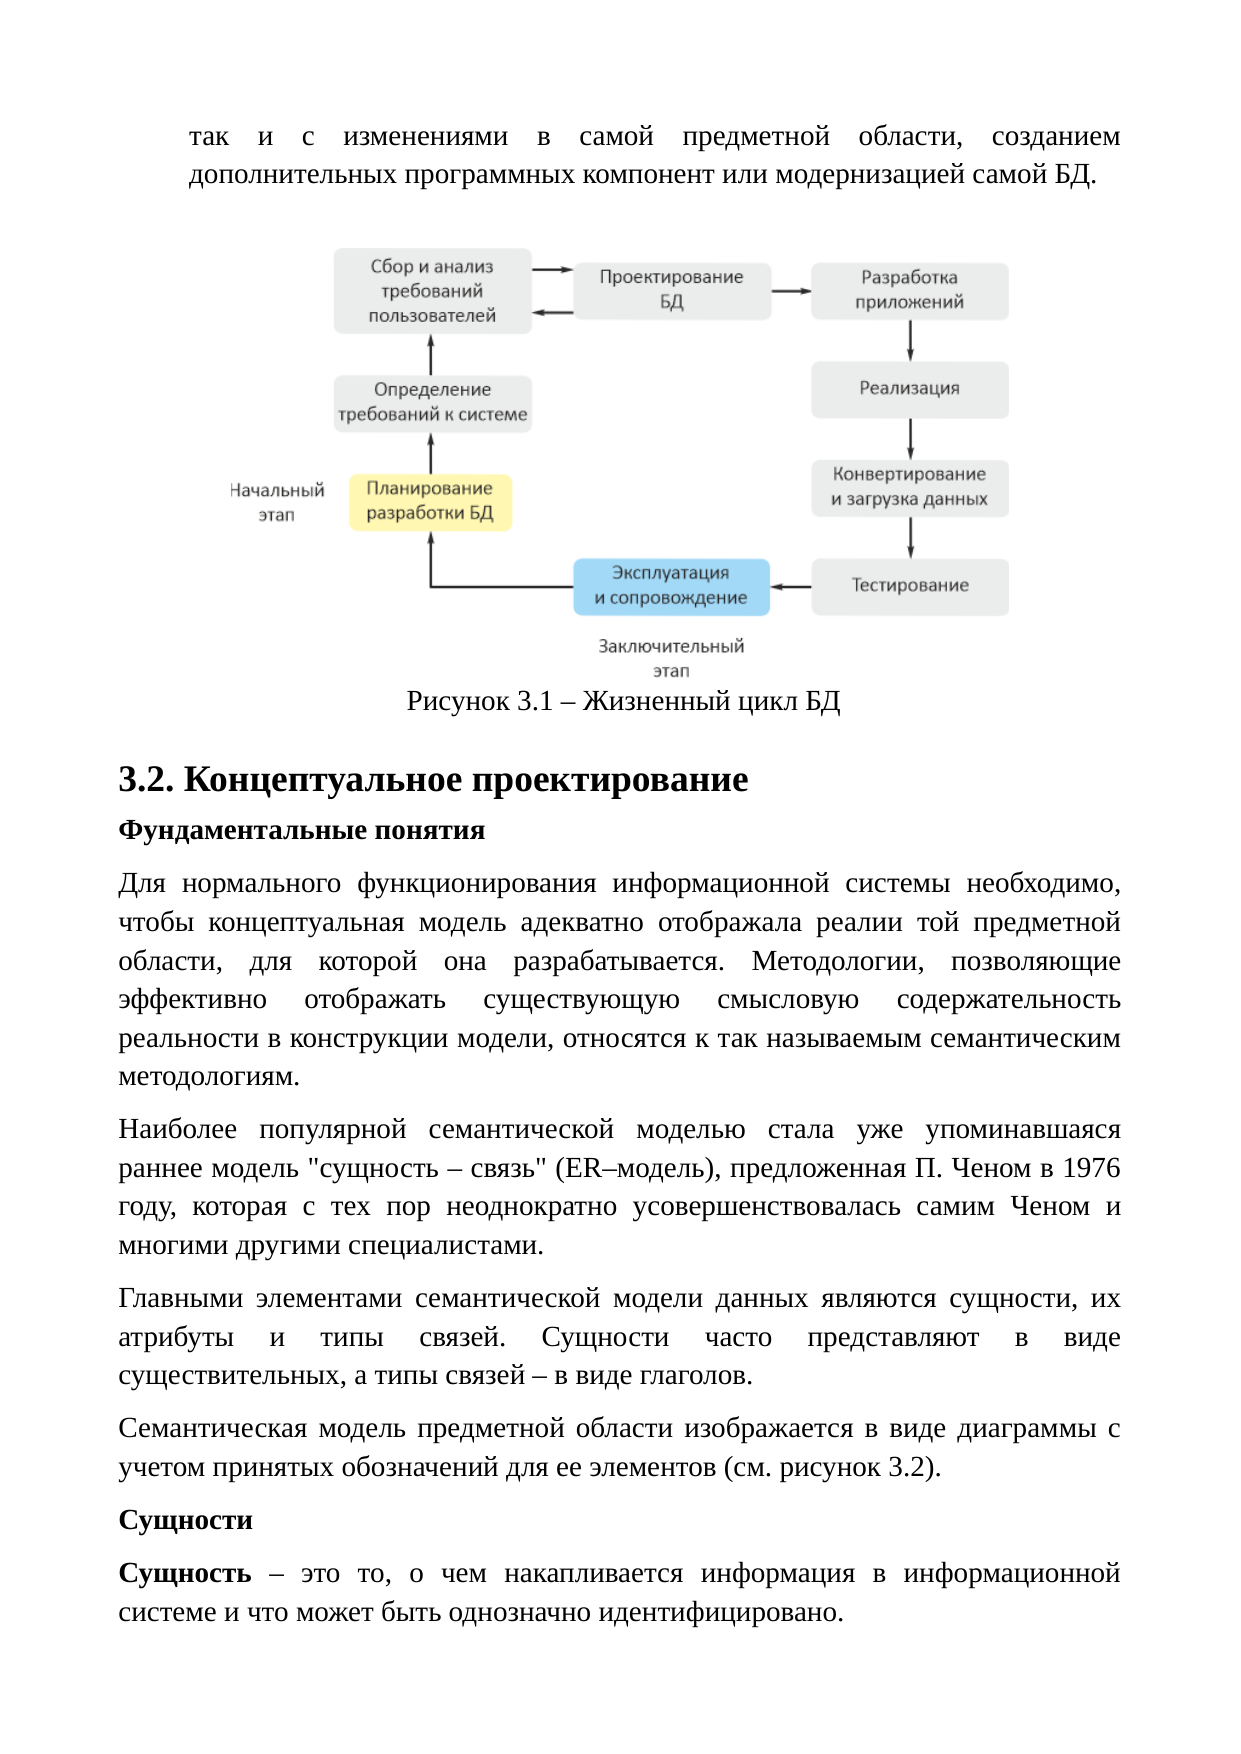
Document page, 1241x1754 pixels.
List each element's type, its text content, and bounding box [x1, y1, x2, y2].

subtitle 3.2. Концептуальное проектирование [118, 757, 1122, 800]
text Наиболее популярной семантической моделью стала уже упоминавшаяся раннее модель "сущность – связь" (ER–модель), предложенная П. Ченом в 1976 году, которая с тех пор неоднократно усовершенствовалась самим Ченом и многими другими специалистами. [118, 1111, 1122, 1261]
text Фундаментальные понятия [118, 812, 1122, 846]
text Главными элементами семантической модели данных являются сущности, их атрибуты и типы связей. Сущности часто представляют в виде существительных, а типы связей – в виде глаголов. [118, 1280, 1122, 1391]
text Семантическая модель предметной области изображается в виде диаграммы с учетом принятых обозначений для ее элементов (см. рисунок 3.2). [118, 1410, 1122, 1482]
text Сущности [118, 1502, 1122, 1536]
text так и с изменениями в самой предметной области, созданием дополнительных программных компонент или модернизацией самой БД. [189, 118, 1122, 190]
text Для нормального функционирования информационной системы необходимо, чтобы концептуальная модель адекватно отображала реалии той предметной области, для которой она разрабатывается. Методологии, позволяющие эффективно отображать существующую смысловую содержательность реальности в конструкции модели, относятся к так называемым семантическим методологиям. [118, 866, 1122, 1092]
text Сущность – это то, о чем накапливается информация в информационной системе и что может быть однозначно идентифицировано. [118, 1555, 1122, 1627]
picture [231, 248, 1009, 678]
text Рисунок 3.1 – Жизненный цикл БД [118, 248, 1122, 716]
